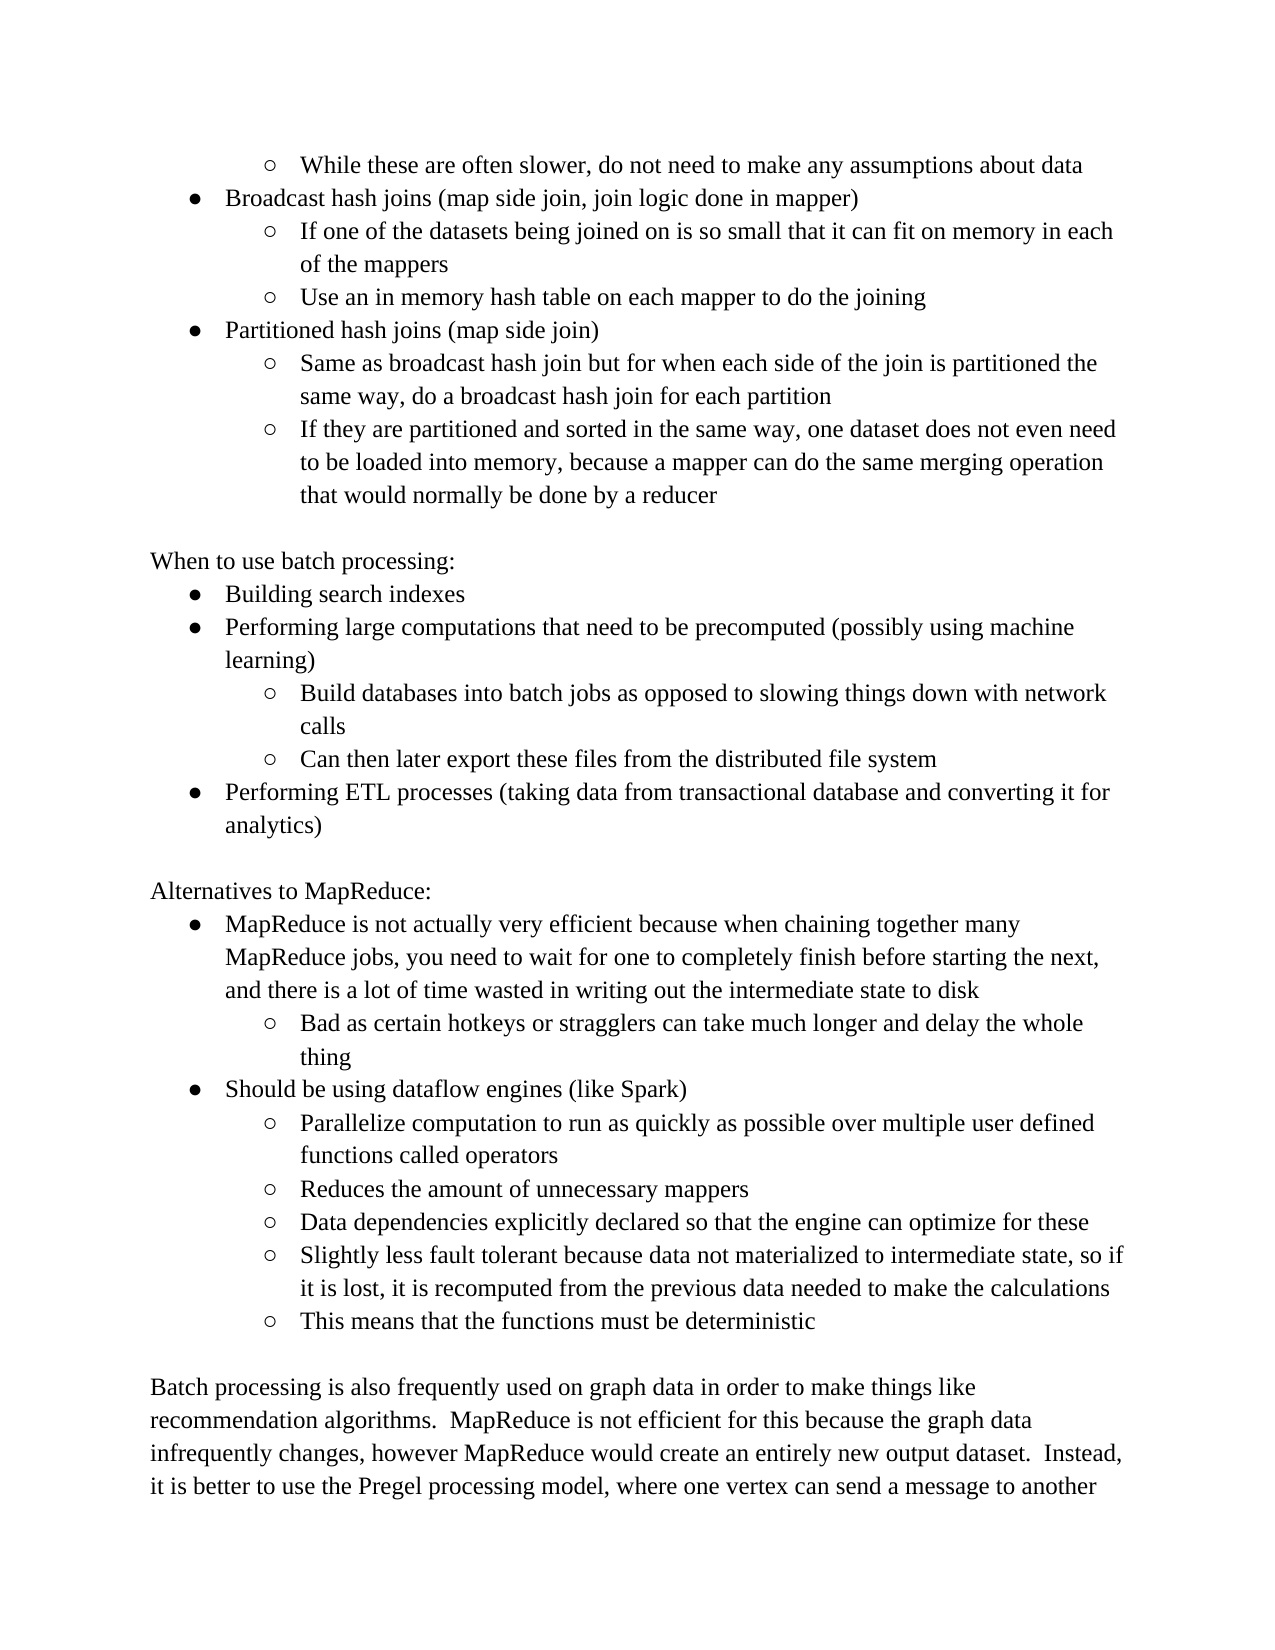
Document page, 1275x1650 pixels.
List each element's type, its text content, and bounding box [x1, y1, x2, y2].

list Broadcast hash joins (map side join, join logic done in mapper) [187, 183, 1125, 212]
list If one of the datasets being joined on is so small that it can fit on memory in each of the mappers [262, 216, 1125, 278]
list This means that the functions must be deterministic [262, 1306, 1125, 1334]
list Slightly less fault tolerant because data not materialized to intermediate state, so if it is lost, it is recomputed from the previous data needed to make the calculations [262, 1240, 1125, 1301]
list Data dependencies explicitly declared so that the engine can optimize for these [262, 1207, 1125, 1235]
list Should be using dataflow engines (like Spark) [187, 1074, 1125, 1103]
list MapReduce is not actually very efficient because when chaining together many MapReduce jobs, you need to wait for one to completely finish before starting the next, and there is a lot of time wasted in writing out the intermediate state to disk [187, 909, 1125, 1004]
text When to use batch processing: [150, 546, 1125, 575]
list While these are often slower, do not need to make any assumptions about data [262, 150, 1125, 179]
list Performing large computations that need to be precomputed (possibly using machine learning) [187, 612, 1125, 674]
list Partitioned hash joins (map side join) [187, 315, 1125, 344]
list Build databases into batch jobs as opposed to slowing things down with network calls [262, 678, 1125, 740]
list Performing ETL processes (taking data from transactional database and converting it for analytics) [187, 777, 1125, 839]
list Can then later export these files from the distributed file system [262, 744, 1125, 773]
list Bad as certain hotkeys or stragglers can take much longer and delay the whole thing [262, 1008, 1125, 1070]
list Use an in memory hash table on each mapper to do the joining [262, 282, 1125, 311]
list Reduces the amount of unnecessary mappers [262, 1174, 1125, 1202]
list Building search indexes [187, 579, 1125, 608]
list If they are partitioned and sorted in the same way, one dataset does not even need to be loaded into memory, because a mapper can do the same merging operation that would normally be done by a reducer [262, 414, 1125, 509]
text Alternatives to MapReduce: [150, 876, 1125, 905]
list Parallelize computation to run as quickly as possible over multiple user defined functions called operators [262, 1108, 1125, 1169]
text Batch processing is also frequently used on graph data in order to make things like recommendation algorithms. MapReduce is not efficient for this because the graph data infrequently changes, however MapReduce would create an entirely new output dataset. Instead, it is better to use the Pregel processing model, where one vertex can send a message to another [150, 1372, 1125, 1499]
list Same as broadcast hash join but for when each side of the join is partitioned the same way, do a broadcast hash join for each partition [262, 348, 1125, 410]
